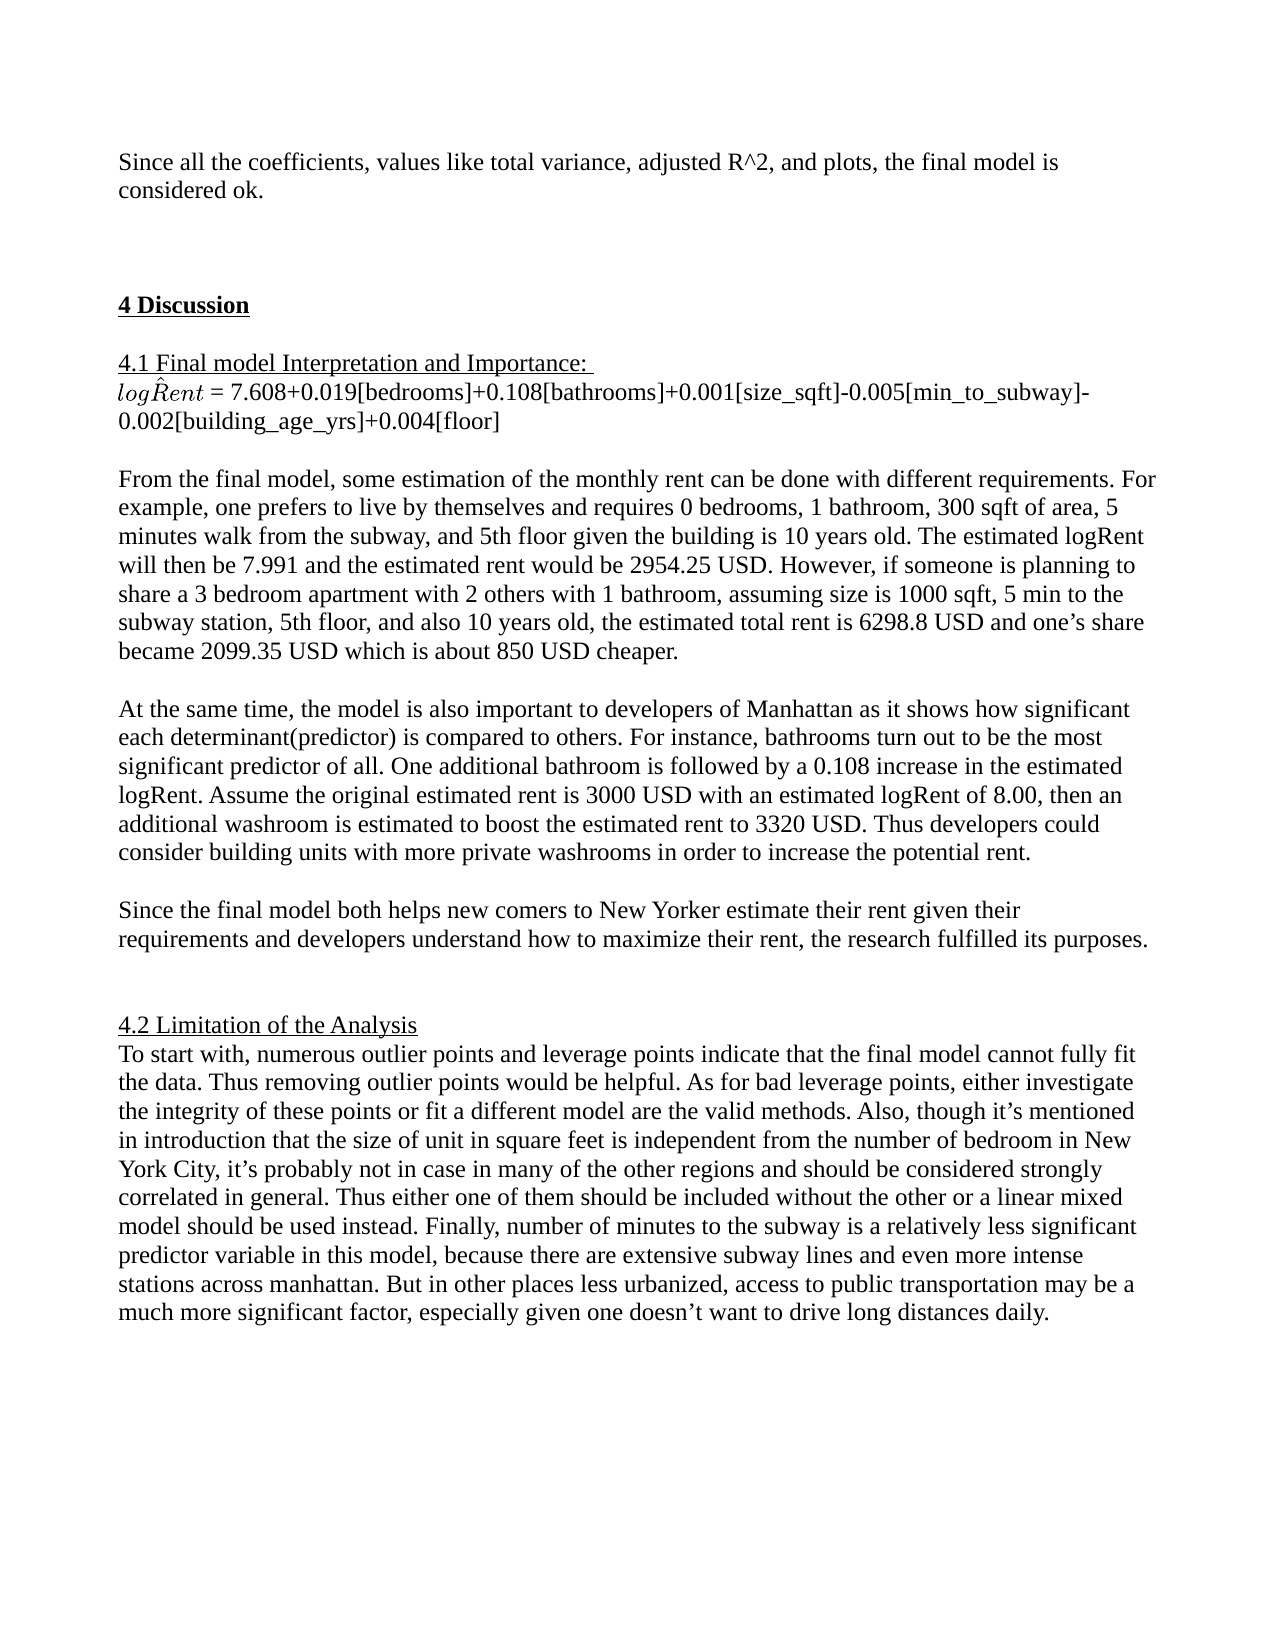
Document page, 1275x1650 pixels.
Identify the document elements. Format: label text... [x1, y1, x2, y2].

text To start with, numerous outlier points and leverage points indicate that the final model cannot fully fit the data. Thus removing outlier points would be helpful. As for bad leverage points, either investigate the integrity of these points or fit a different model are the valid methods. Also, though it’s mentioned in introduction that the size of unit in square feet is independent from the number of bedroom in New York City, it’s probably not in case in many of the other regions and should be considered strongly correlated in general. Thus either one of them should be included without the other or a linear mixed model should be used instead. Finally, number of minutes to the subway is a relatively less significant predictor variable in this model, because there are extensive subway lines and even more intense stations across manhattan. But in other places less urbanized, access to public transportation may be a much more significant factor, especially given one doesn’t want to drive long distances daily. [118, 1039, 1157, 1326]
text = 7.608+0.019[bedrooms]+0.108[bathrooms]+0.001[size_sqft]-0.005[min_to_subway]-0.002[building_age_yrs]+0.004[floor] [118, 377, 1157, 435]
text From the final model, some estimation of the monthly rent can be done with different requirements. For example, one prefers to live by themselves and requires 0 bedrooms, 1 bathroom, 300 sqft of area, 5 minutes walk from the subway, and 5th floor given the building is 10 years old. The estimated logRent will then be 7.991 and the estimated rent would be 2954.25 USD. However, if someone is planning to share a 3 bedroom apartment with 2 others with 1 bathroom, assuming size is 1000 sqft, 5 min to the subway station, 5th floor, and also 10 years old, the estimated total rent is 6298.8 USD and one’s share became 2099.35 USD which is about 850 USD cheaper. [118, 464, 1157, 665]
text 4.2 Limitation of the Analysis [118, 1010, 1157, 1039]
text 4 Discussion [118, 291, 1157, 319]
text 4.1 Final model Interpretation and Importance: [118, 348, 1157, 377]
text Since all the coefficients, values like total variance, adjusted R^2, and plots, the final model is considered ok. [118, 147, 1157, 204]
text Since the final model both helps new comers to New Yorker estimate their rent given their requirements and developers understand how to maximize their rent, the research fulfilled its purposes. [118, 895, 1157, 952]
text At the same time, the model is also important to developers of Manhattan as it shows how significant each determinant(predictor) is compared to others. For instance, bathrooms turn out to be the most significant predictor of all. One additional bathroom is followed by a 0.108 increase in the estimated logRent. Assume the original estimated rent is 3000 USD with an estimated logRent of 8.00, then an additional washroom is estimated to boost the estimated rent to 3320 USD. Thus developers could consider building units with more private washrooms in order to increase the potential rent. [118, 694, 1157, 866]
